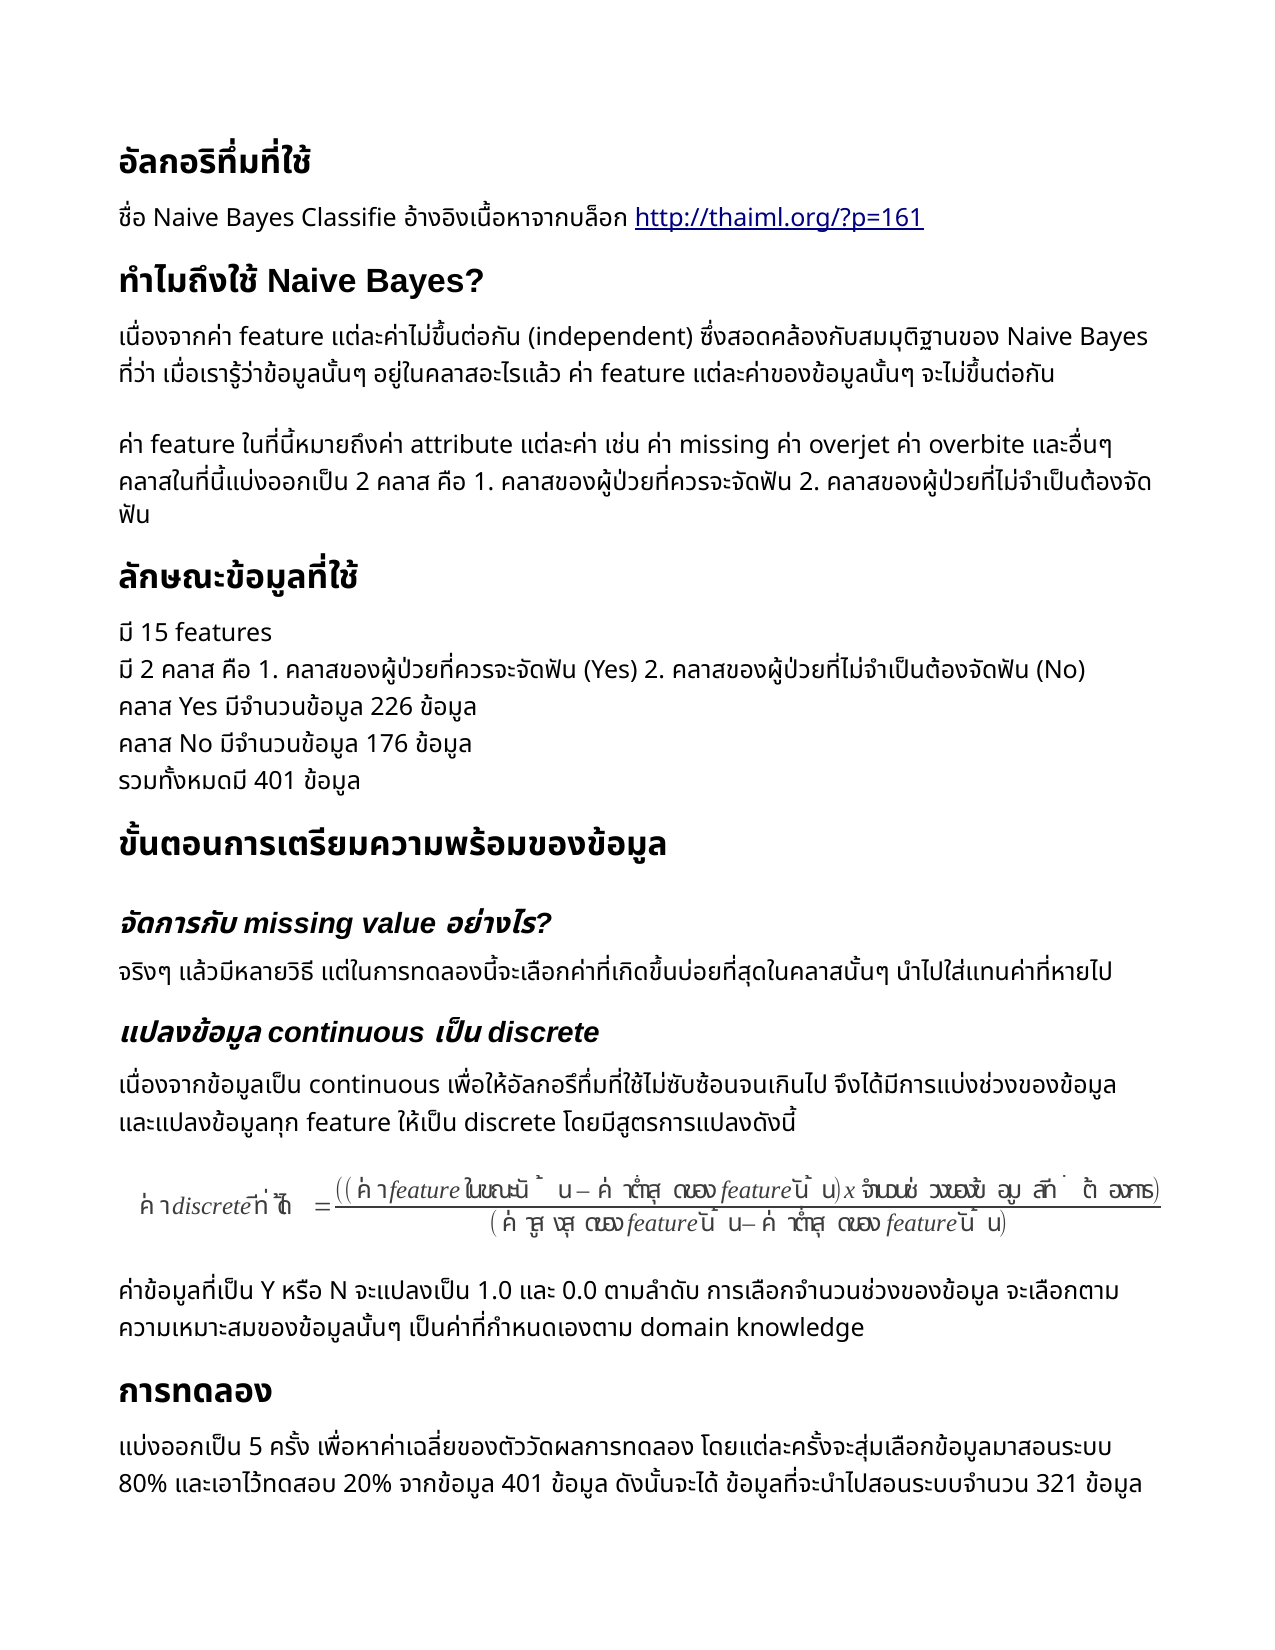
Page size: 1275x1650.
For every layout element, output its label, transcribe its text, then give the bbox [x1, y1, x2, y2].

text ค่า feature ในที่นี้หมายถึงค่า attribute แต่ละค่า เช่น ค่า missing ค่า overjet ค่า overbite และอื่นๆ [118, 427, 1157, 464]
text คลาสในที่นี้แบ่งออกเป็น 2 คลาส คือ 1. คลาสของผู้ป่วยที่ควรจะจัดฟัน 2. คลาสของผู้ป่วยที่ไม่จำเป็นต้องจัดฟัน [118, 464, 1157, 534]
text คลาส No มีจำนวนข้อมูล 176 ข้อมูล [118, 726, 1157, 763]
subtitle ทำไมถึงใช้ Naive Bayes? [118, 261, 1157, 307]
text ชื่อ Naive Bayes Classifie อ้างอิงเนื้อหาจากบล็อก http://thaiml.org/?p=161 [118, 199, 1157, 236]
text คลาส Yes มีจำนวนข้อมูล 226 ข้อมูล [118, 689, 1157, 726]
subtitle จัดการกับ missing value อย่างไร? [118, 906, 1157, 945]
subtitle ขั้นตอนการเตรียมความพร้อมของข้อมูล [118, 825, 1157, 868]
text ค่าข้อมูลที่เป็น Y หรือ N จะแปลงเป็น 1.0 และ 0.0 ตามลำดับ การเลือกจำนวนช่วงของข้อมูล จะเลือกตามความเหมาะสมของข้อมูลนั้นๆ เป็นค่าที่กำหนดเองตาม domain knowledge [118, 1273, 1157, 1347]
text เนื่องจากค่า feature แต่ละค่าไม่ขึ้นต่อกัน (independent) ซึ่งสอดคล้องกับสมมุติฐานของ Naive Bayes ที่ว่า เมื่อเรารู้ว่าข้อมูลนั้นๆ อยู่ในคลาสอะไรแล้ว ค่า feature แต่ละค่าของข้อมูลนั้นๆ จะไม่ขึ้นต่อกัน [118, 319, 1157, 393]
text รวมทั้งหมดมี 401 ข้อมูล [118, 763, 1157, 800]
text แบ่งออกเป็น 5 ครั้ง เพื่อหาค่าเฉลี่ยของตัววัดผลการทดลอง โดยแต่ละครั้งจะสุ่มเลือกข้อมูลมาสอนระบบ 80% และเอาไว้ทดสอบ 20% จากข้อมูล 401 ข้อมูล ดังนั้นจะได้ ข้อมูลที่จะนำไปสอนระบบจำนวน 321 ข้อมูล [118, 1428, 1157, 1502]
subtitle แปลงข้อมูล continuous เป็น discrete [118, 1015, 1157, 1055]
subtitle ลักษณะข้อมูลที่ใช้ [118, 559, 1157, 602]
text มี 2 คลาส คือ 1. คลาสของผู้ป่วยที่ควรจะจัดฟัน (Yes) 2. คลาสของผู้ป่วยที่ไม่จำเป็นต้องจัดฟัน (No) [118, 652, 1157, 689]
subtitle อัลกอริทึ่มที่ใช้ [118, 143, 1157, 187]
text จริงๆ แล้วมีหลายวิธี แต่ในการทดลองนี้จะเลือกค่าที่เกิดขึ้นบ่อยที่สุดในคลาสนั้นๆ นำไปใส่แทนค่าที่หายไป [118, 958, 1157, 990]
text มี 15 features [118, 615, 1157, 652]
subtitle การทดลอง [118, 1372, 1157, 1416]
text เนื่องจากข้อมูลเป็น continuous เพื่อให้อัลกอรึทึ่มที่ใช้ไม่ซับซ้อนจนเกินไป จึงได้มีการแบ่งช่วงของข้อมูล และแปลงข้อมูลทุก feature ให้เป็น discrete โดยมีสูตรการแปลงดังนี้ [118, 1067, 1157, 1141]
